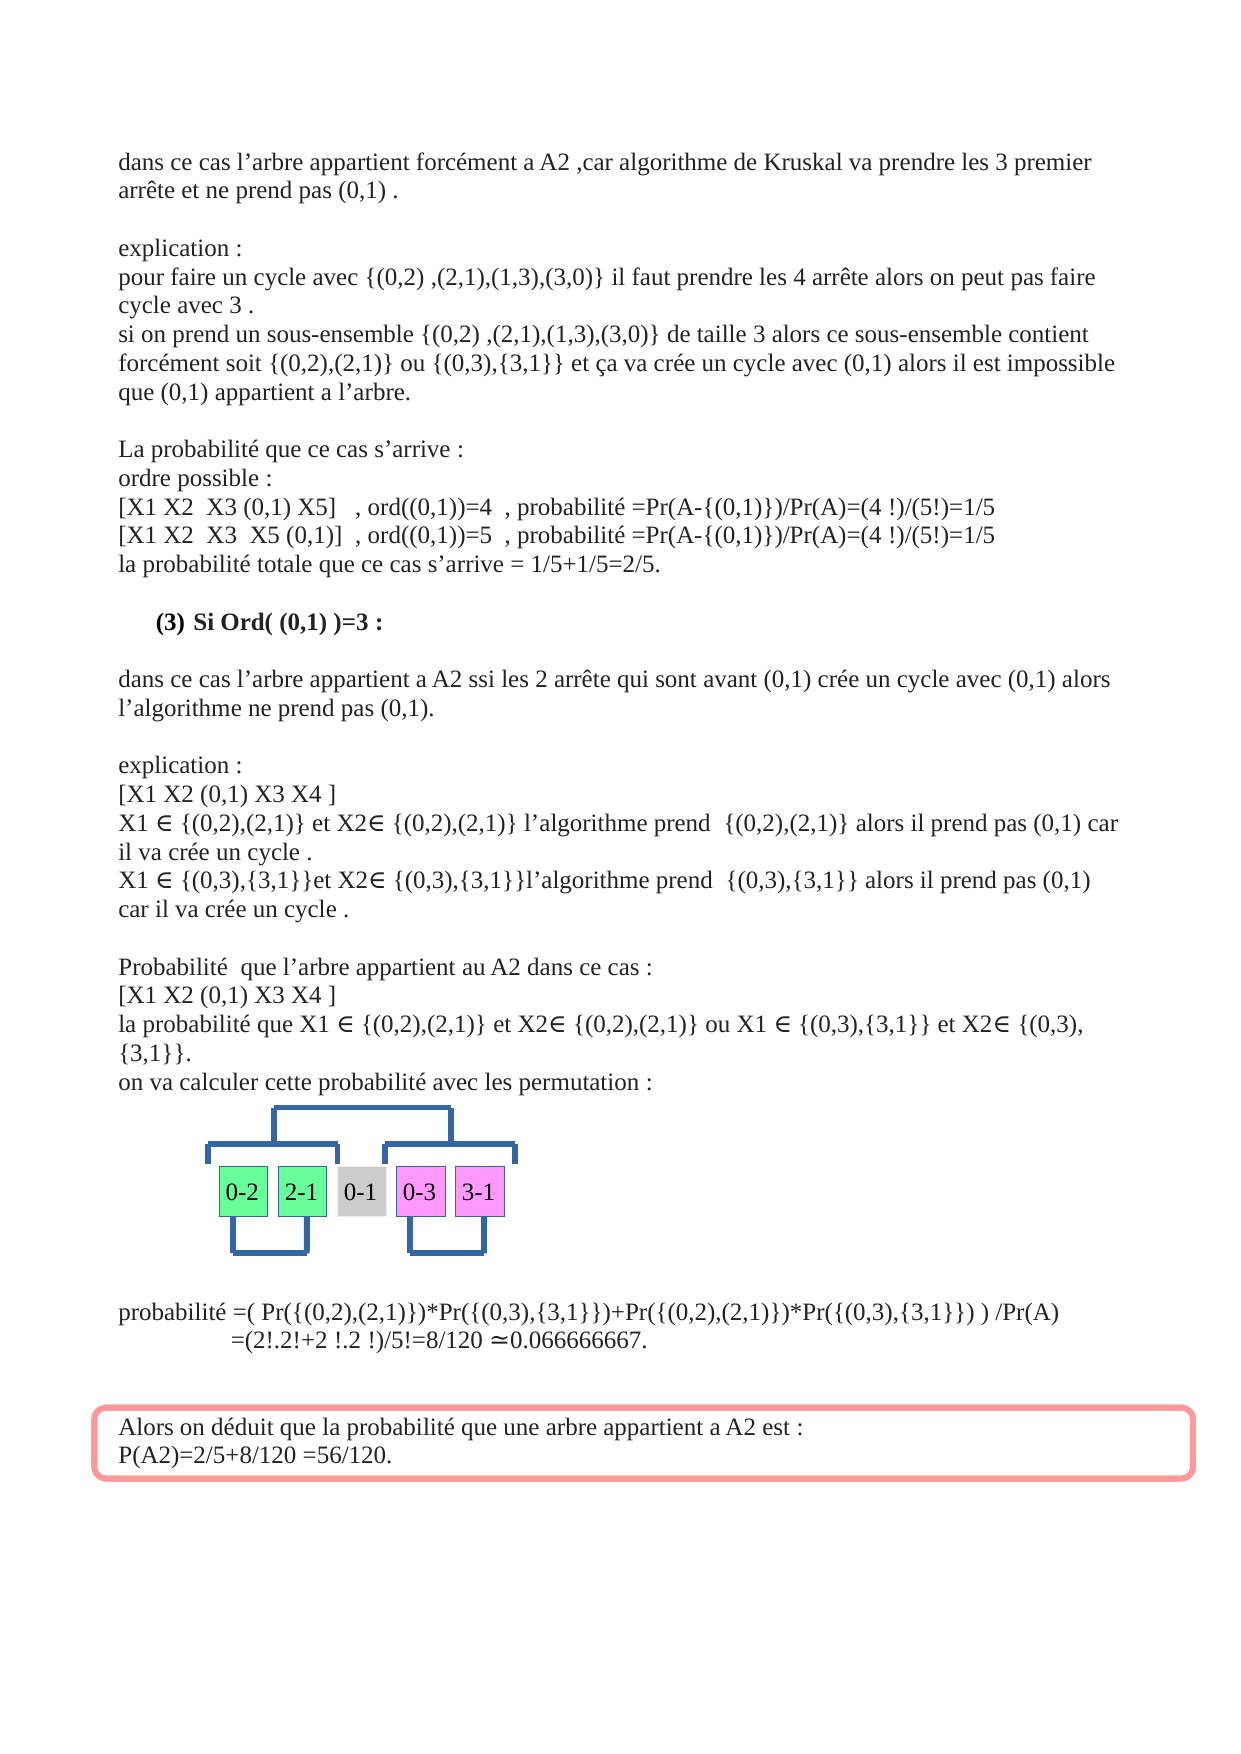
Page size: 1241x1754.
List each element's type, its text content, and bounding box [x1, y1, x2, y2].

text forcément soit {(0,2),(2,1)} ou {(0,3),{3,1}} et ça va crée un cycle avec (0,1) alors il est impossible [118, 348, 1122, 377]
text Probabilité que l’arbre appartient au A2 dans ce cas : [118, 952, 1122, 981]
text [X1 X2 (0,1) X3 X4 ] [118, 981, 1122, 1009]
text X1 ∈ {(0,3),{3,1}}et X2∈ {(0,3),{3,1}}l’algorithme prend {(0,3),{3,1}} alors il prend pas (0,1) car il va crée un cycle . [118, 866, 1122, 923]
text [X1 X2 (0,1) X3 X4 ] [118, 779, 1122, 808]
text on va calculer cette probabilité avec les permutation : [118, 1067, 1122, 1096]
text la probabilité que X1 ∈ {(0,2),(2,1)} et X2∈ {(0,2),(2,1)} ou X1 ∈ {(0,3),{3,1}} et X2∈ {(0,3),{3,1}}. [118, 1009, 1122, 1067]
text X1 ∈ {(0,2),(2,1)} et X2∈ {(0,2),(2,1)} l’algorithme prend {(0,2),(2,1)} alors il prend pas (0,1) car il va crée un cycle . [118, 808, 1122, 866]
text P(A2)=2/5+8/120 =56/120. [118, 1441, 1122, 1469]
text explication : [118, 233, 1122, 262]
text [X1 X2 X3 X5 (0,1)] , ord((0,1))=5 , probabilité =Pr(A-{(0,1)})/Pr(A)=(4 !)/(5!)=1/5 [118, 521, 1122, 549]
text [X1 X2 X3 (0,1) X5] , ord((0,1))=4 , probabilité =Pr(A-{(0,1)})/Pr(A)=(4 !)/(5!)=1/5 [118, 492, 1122, 521]
text arrête et ne prend pas (0,1) . [118, 176, 1122, 204]
text ordre possible : [118, 463, 1122, 492]
text explication : [118, 751, 1122, 779]
list Si Ord( (0,1) )=3 : [156, 607, 1122, 636]
text Alors on déduit que la probabilité que une arbre appartient a A2 est : [118, 1412, 1122, 1441]
text si on prend un sous-ensemble {(0,2) ,(2,1),(1,3),(3,0)} de taille 3 alors ce sous-ensemble contient [118, 319, 1122, 348]
text la probabilité totale que ce cas s’arrive = 1/5+1/5=2/5. [118, 549, 1122, 578]
text dans ce cas l’arbre appartient forcément a A2 ,car algorithme de Kruskal va prendre les 3 premier [118, 147, 1122, 176]
text pour faire un cycle avec {(0,2) ,(2,1),(1,3),(3,0)} il faut prendre les 4 arrête alors on peut pas faire cycle avec 3 . [118, 262, 1122, 319]
text =(2!.2!+2 !.2 !)/5!=8/120 ≃0.066666667. [118, 1326, 1122, 1354]
text probabilité =( Pr({(0,2),(2,1)})*Pr({(0,3),{3,1}})+Pr({(0,2),(2,1)})*Pr({(0,3),{3,1}}) ) /Pr(A) [118, 1297, 1122, 1326]
text que (0,1) appartient a l’arbre. [118, 377, 1122, 406]
text dans ce cas l’arbre appartient a A2 ssi les 2 arrête qui sont avant (0,1) crée un cycle avec (0,1) alors l’algorithme ne prend pas (0,1). [118, 664, 1122, 722]
text La probabilité que ce cas s’arrive : [118, 434, 1122, 463]
